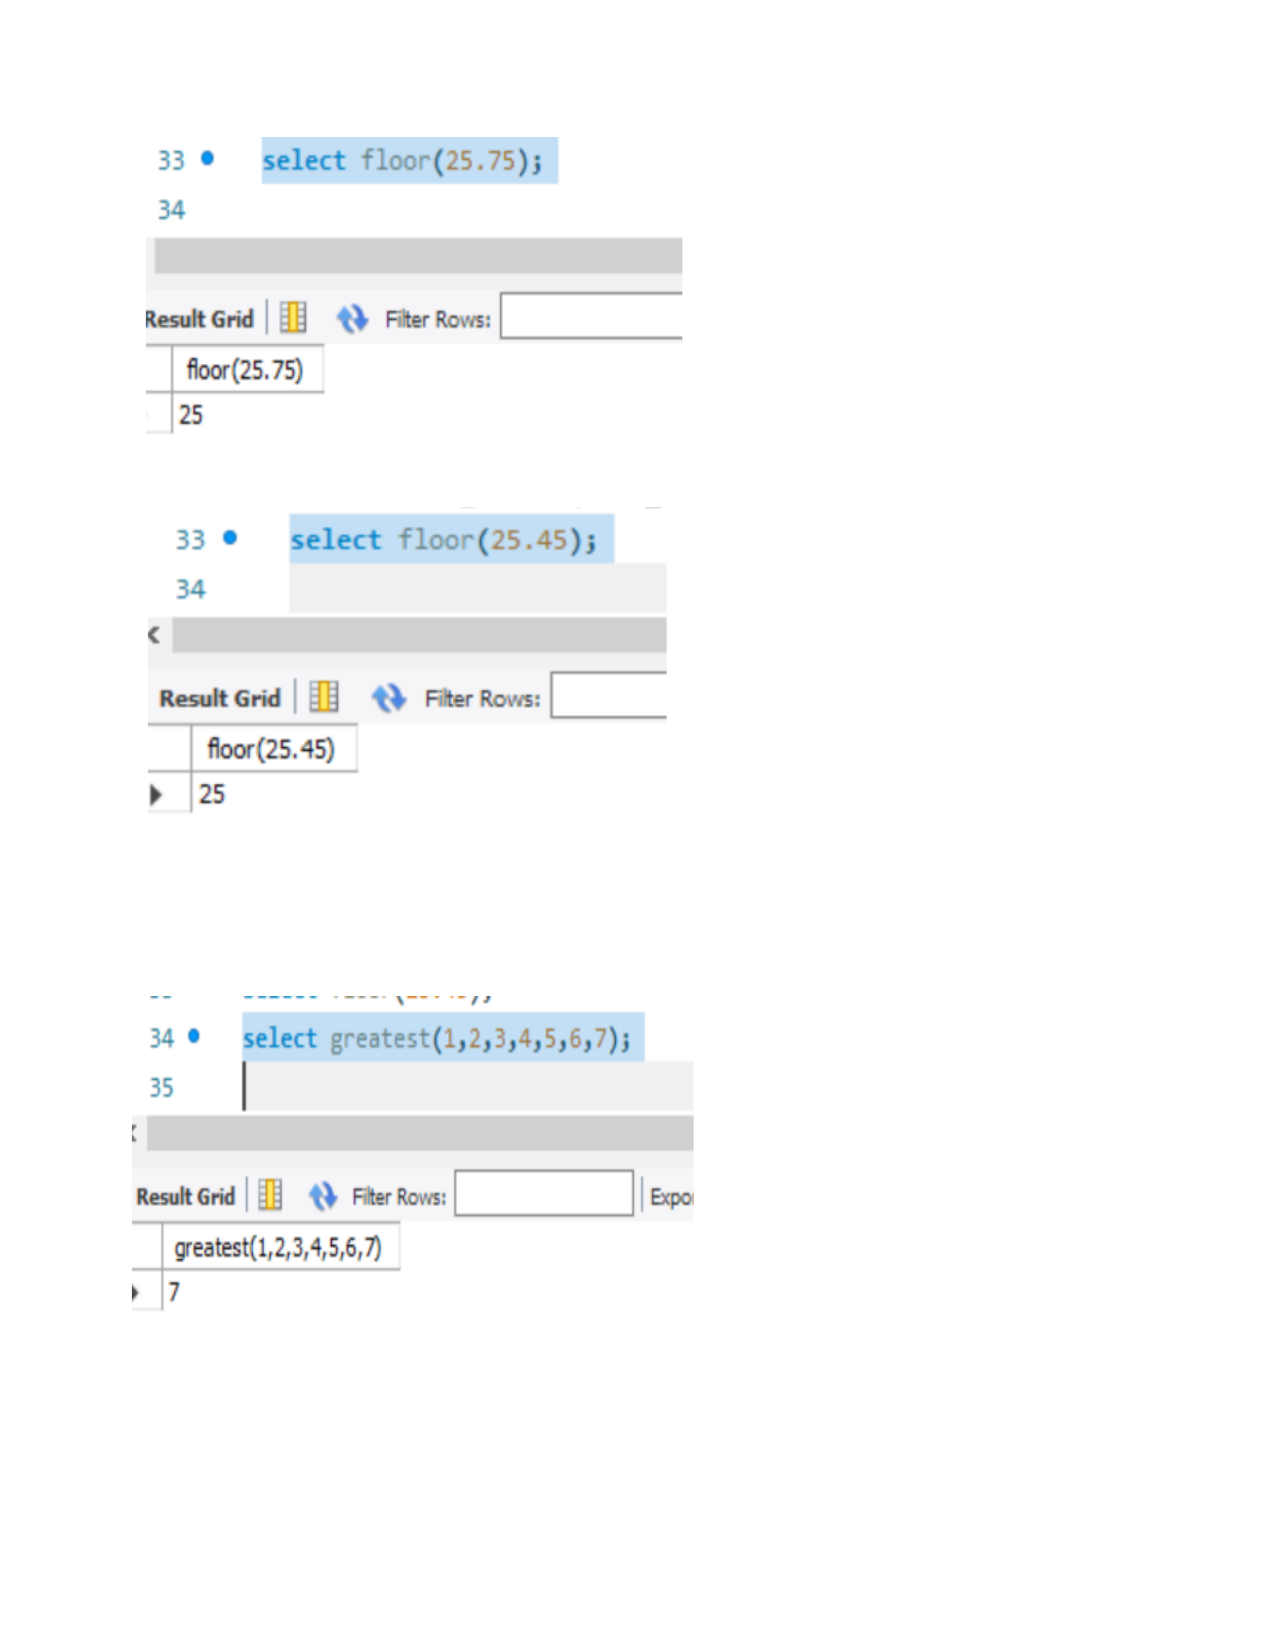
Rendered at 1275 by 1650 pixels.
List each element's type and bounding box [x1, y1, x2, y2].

picture [145, 137, 683, 465]
picture [147, 507, 667, 863]
picture [131, 996, 694, 1400]
